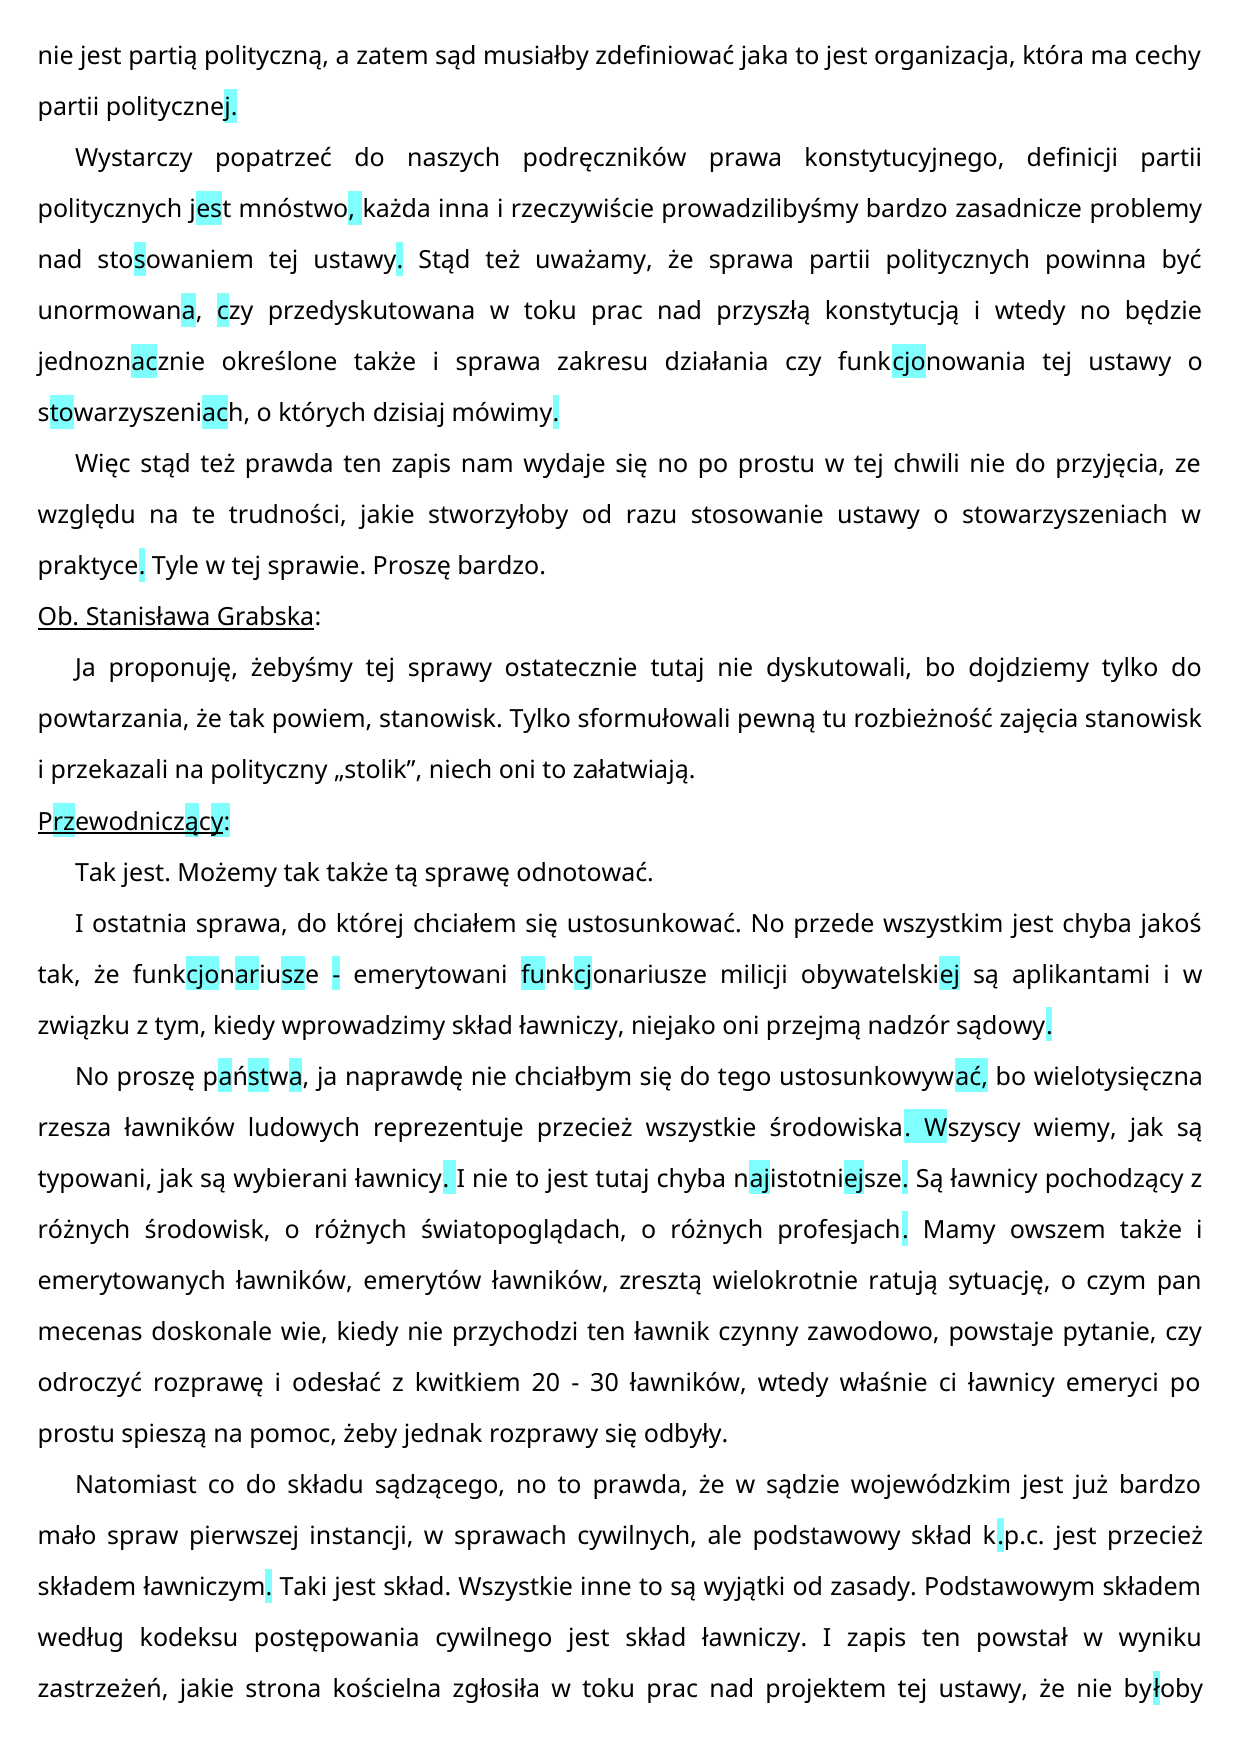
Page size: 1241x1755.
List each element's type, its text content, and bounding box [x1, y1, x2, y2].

text Ob. Stanisława Grabska: [37, 599, 1203, 633]
text Natomiast co do składu sądzącego, no to prawda, że w sądzie wojewódzkim jest już bardzo mało spraw pierwszej instancji, w sprawach cywilnych, ale podstawowy skład k.p.c. jest przecież składem ławniczym. Taki jest skład. Wszystkie inne to są wyjątki od zasady. Podstawowym składem według kodeksu postępowania cywilnego jest skład ławniczy. I zapis ten powstał w wyniku zastrzeżeń, jakie strona kościelna zgłosiła w toku prac nad projektem tej ustawy, że nie byłoby [37, 1467, 1203, 1705]
text Wystarczy popatrzeć do naszych podręczników prawa konstytucyjnego, definicji partii politycznych jest mnóstwo, każda inna i rzeczywiście prowadzilibyśmy bardzo zasadnicze problemy nad stosowaniem tej ustawy. Stąd też uważamy, że sprawa partii politycznych powinna być unormowana, czy przedyskutowana w toku prac nad przyszłą konstytucją i wtedy no będzie jednoznacznie określone także i sprawa zakresu działania czy funkcjonowania tej ustawy o stowarzyszeniach, o których dzisiaj mówimy. [37, 139, 1203, 429]
text Ja proponuję, żebyśmy tej sprawy ostatecznie tutaj nie dyskutowali, bo dojdziemy tylko do powtarzania, że tak powiem, stanowisk. Tylko sformułowali pewną tu rozbieżność zajęcia stanowisk i przekazali na polityczny „stolik”, niech oni to załatwiają. [37, 650, 1203, 786]
text Tak jest. Możemy tak także tą sprawę odnotować. [37, 854, 1203, 888]
text No proszę państwa, ja naprawdę nie chciałbym się do tego ustosunkowywać, bo wielotysięczna rzesza ławników ludowych reprezentuje przecież wszystkie środowiska. Wszyscy wiemy, jak są typowani, jak są wybierani ławnicy. I nie to jest tutaj chyba najistotniejsze. Są ławnicy pochodzący z różnych środowisk, o różnych światopoglądach, o różnych profesjach. Mamy owszem także i emerytowanych ławników, emerytów ławników, zresztą wielokrotnie ratują sytuację, o czym pan mecenas doskonale wie, kiedy nie przychodzi ten ławnik czynny zawodowo, powstaje pytanie, czy odroczyć rozprawę i odesłać z kwitkiem 20 - 30 ławników, wtedy właśnie ci ławnicy emeryci po prostu spieszą na pomoc, żeby jednak rozprawy się odbyły. [37, 1058, 1203, 1450]
text I ostatnia sprawa, do której chciałem się ustosunkować. No przede wszystkim jest chyba jakoś tak, że funkcjonariusze - emerytowani funkcjonariusze milicji obywatelskiej są aplikantami i w związku z tym, kiedy wprowadzimy skład ławniczy, niejako oni przejmą nadzór sądowy. [37, 905, 1203, 1041]
text Więc stąd też prawda ten zapis nam wydaje się no po prostu w tej chwili nie do przyjęcia, ze względu na te trudności, jakie stworzyłoby od razu stosowanie ustawy o stowarzyszeniach w praktyce. Tyle w tej sprawie. Proszę bardzo. [37, 446, 1203, 582]
text Przewodniczący: [37, 803, 1203, 837]
text nie jest partią polityczną, a zatem sąd musiałby zdefiniować jaka to jest organizacja, która ma cechy partii politycznej. [37, 37, 1203, 123]
